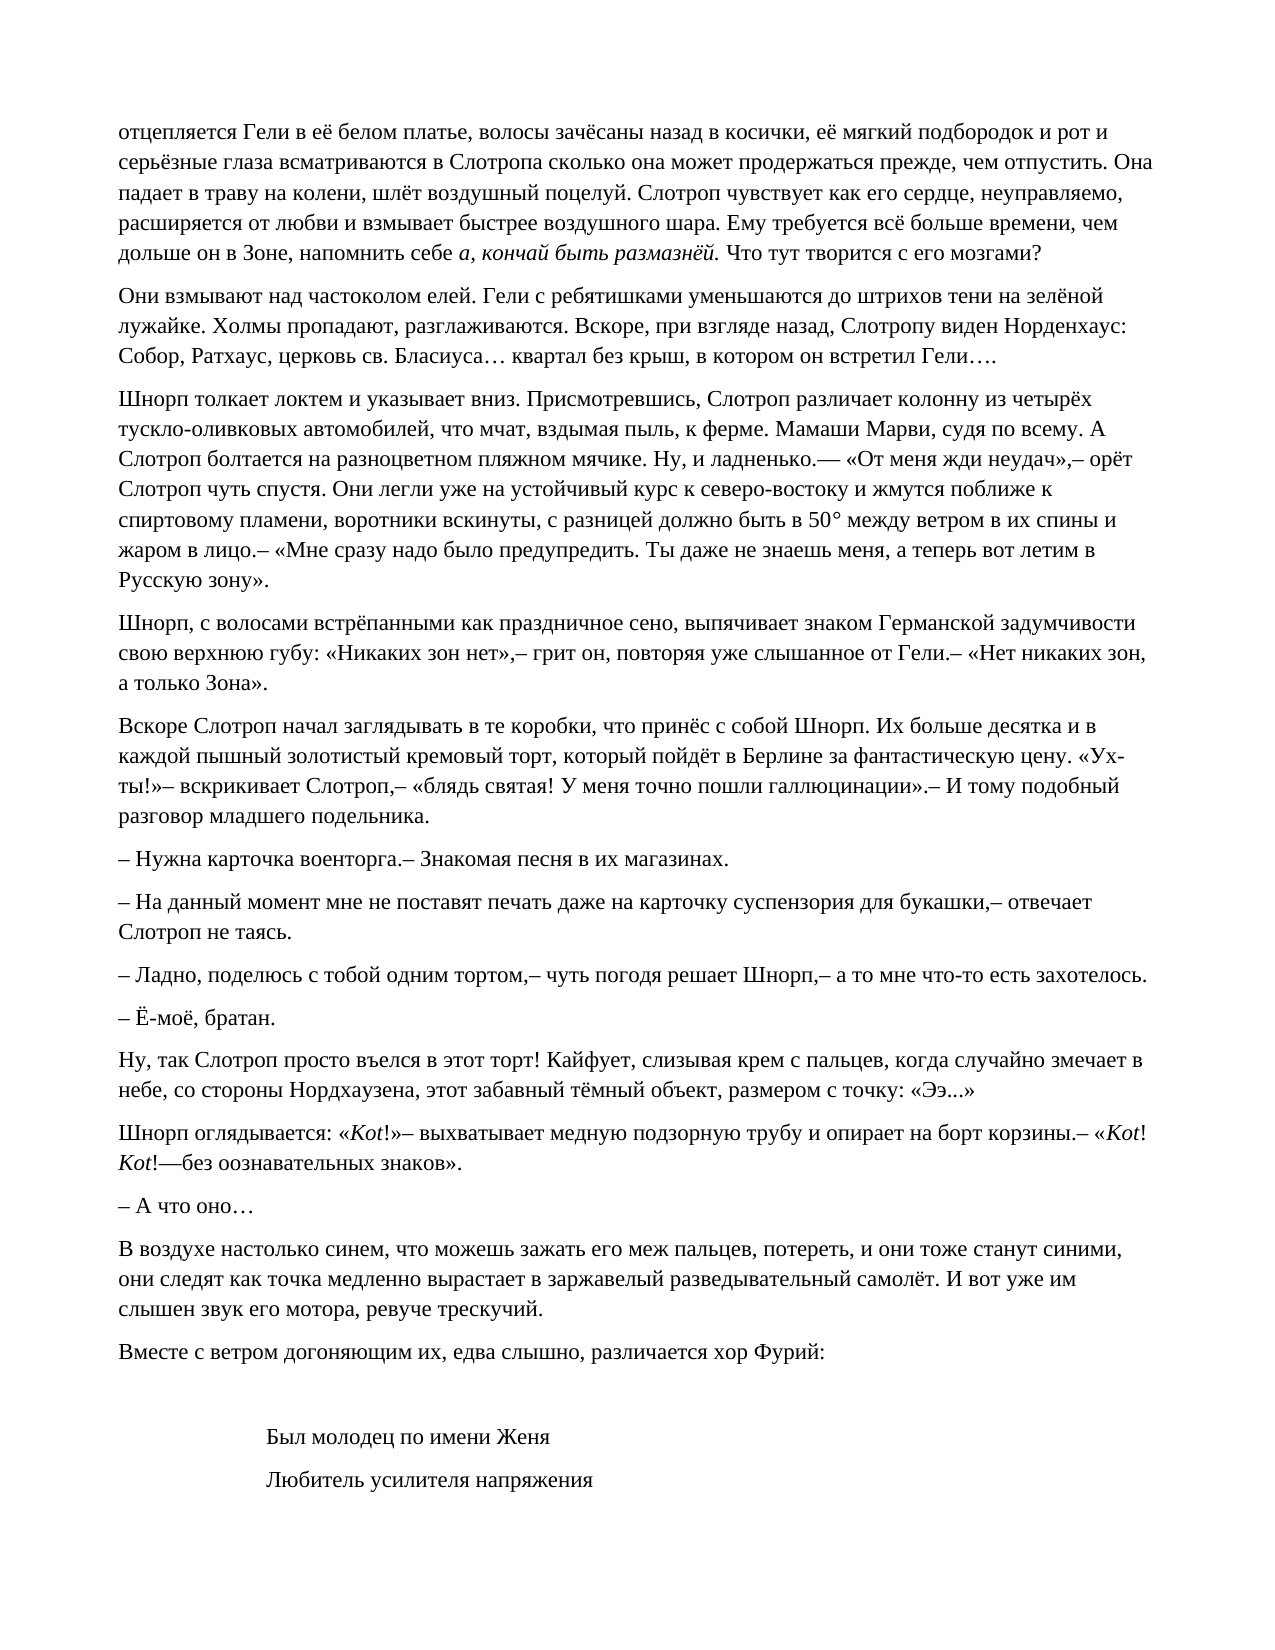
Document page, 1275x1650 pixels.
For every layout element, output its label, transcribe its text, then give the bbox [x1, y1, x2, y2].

text Они взмывают над частоколом елей. Гели с ребятишками уменьшаются до штрихов тени на зелёной лужайке. Холмы пропадают, разглаживаются. Вскоре, при взгляде назад, Слотропу виден Норденхаус: Собор, Ратхаус, церковь св. Бласиуса… квартал без крыш, в котором он встретил Гели…. [118, 282, 1157, 368]
text – А что оно… [118, 1192, 1157, 1218]
text Любитель усилителя напряжения [266, 1466, 1157, 1492]
text – На данный момент мне не поставят печать даже на карточку суспензория для букашки,– отвечает Слотроп не таясь. [118, 888, 1157, 944]
text Был молодец по имени Женя [266, 1423, 1157, 1450]
text – Нужна карточка военторга.– Знакомая песня в их магазинах. [118, 845, 1157, 872]
text – Ладно, поделюсь с тобой одним тортом,– чуть погодя решает Шнорп,– а то мне что-то есть захотелось. [118, 961, 1157, 987]
text отцепляется Гели в её белом платье, волосы зачёсаны назад в косички, её мягкий подбородок и рот и серьёзные глаза всматриваются в Слотропа сколько она может продержаться прежде, чем отпустить. Она падает в траву на колени, шлёт воздушный поцелуй. Слотроп чувствует как его сердце, неуправляемо, расширяется от любви и взмывает быстрее воздушного шара. Ему требуется всё больше времени, чем дольше он в Зоне, напомнить себе а, кончай быть размазнёй. Что тут творится с его мозгами? [118, 118, 1157, 265]
text Вместе с ветром догоняющим их, едва слышно, различается хор Фурий: [118, 1338, 1157, 1364]
text Шнорп оглядывается: «Kot!»– выхватывает медную подзорную трубу и опирает на борт корзины.– «Kot! Kot!—без оознавательных знаков». [118, 1119, 1157, 1176]
text В воздухе настолько синем, что можешь зажать его меж пальцев, потереть, и они тоже станут синими, они следят как точка медленно вырастает в заржавелый разведывательный самолёт. И вот уже им слышен звук его мотора, ревуче трескучий. [118, 1235, 1157, 1322]
text Шнорп толкает локтем и указывает вниз. Присмотревшись, Слотроп различает колонну из четырёх тускло-оливковых автомобилей, что мчат, вздымая пыль, к ферме. Мамаши Марви, судя по всему. А Слотроп болтается на разноцветном пляжном мячике. Ну, и ладненько.— «От меня жди неудач»,– орёт Слотроп чуть спустя. Они легли уже на устойчивый курс к северо-востоку и жмутся поближе к спиртовому пламени, воротники вскинуты, с разницей должно быть в 50° между ветром в их спины и жаром в лицо.– «Мне сразу надо было предупредить. Ты даже не знаешь меня, а теперь вот летим в Русскую зону». [118, 385, 1157, 592]
text Вскоре Слотроп начал заглядывать в те коробки, что принёс с собой Шнорп. Их больше десятка и в каждой пышный золотистый кремовый торт, который пойдёт в Берлине за фантастическую цену. «Ух-ты!»– вскрикивает Слотроп,– «блядь святая! У меня точно пошли галлюцинации».– И тому подобный разговор младшего подельника. [118, 712, 1157, 829]
text Ну, так Слотроп просто въелся в этот торт! Кайфует, слизывая крем с пальцев, когда случайно змечает в небе, со стороны Нордхаузена, этот забавный тёмный объект, размером с точку: «Ээ...» [118, 1046, 1157, 1103]
text Шнорп, с волосами встрёпанными как праздничное сено, выпячивает знаком Германской задумчивости свою верхнюю губу: «Никаких зон нет»,– грит он, повторяя уже слышанное от Гели.– «Нет никаких зон, а только Зона». [118, 609, 1157, 696]
text – Ё-моё, братан. [118, 1003, 1157, 1030]
